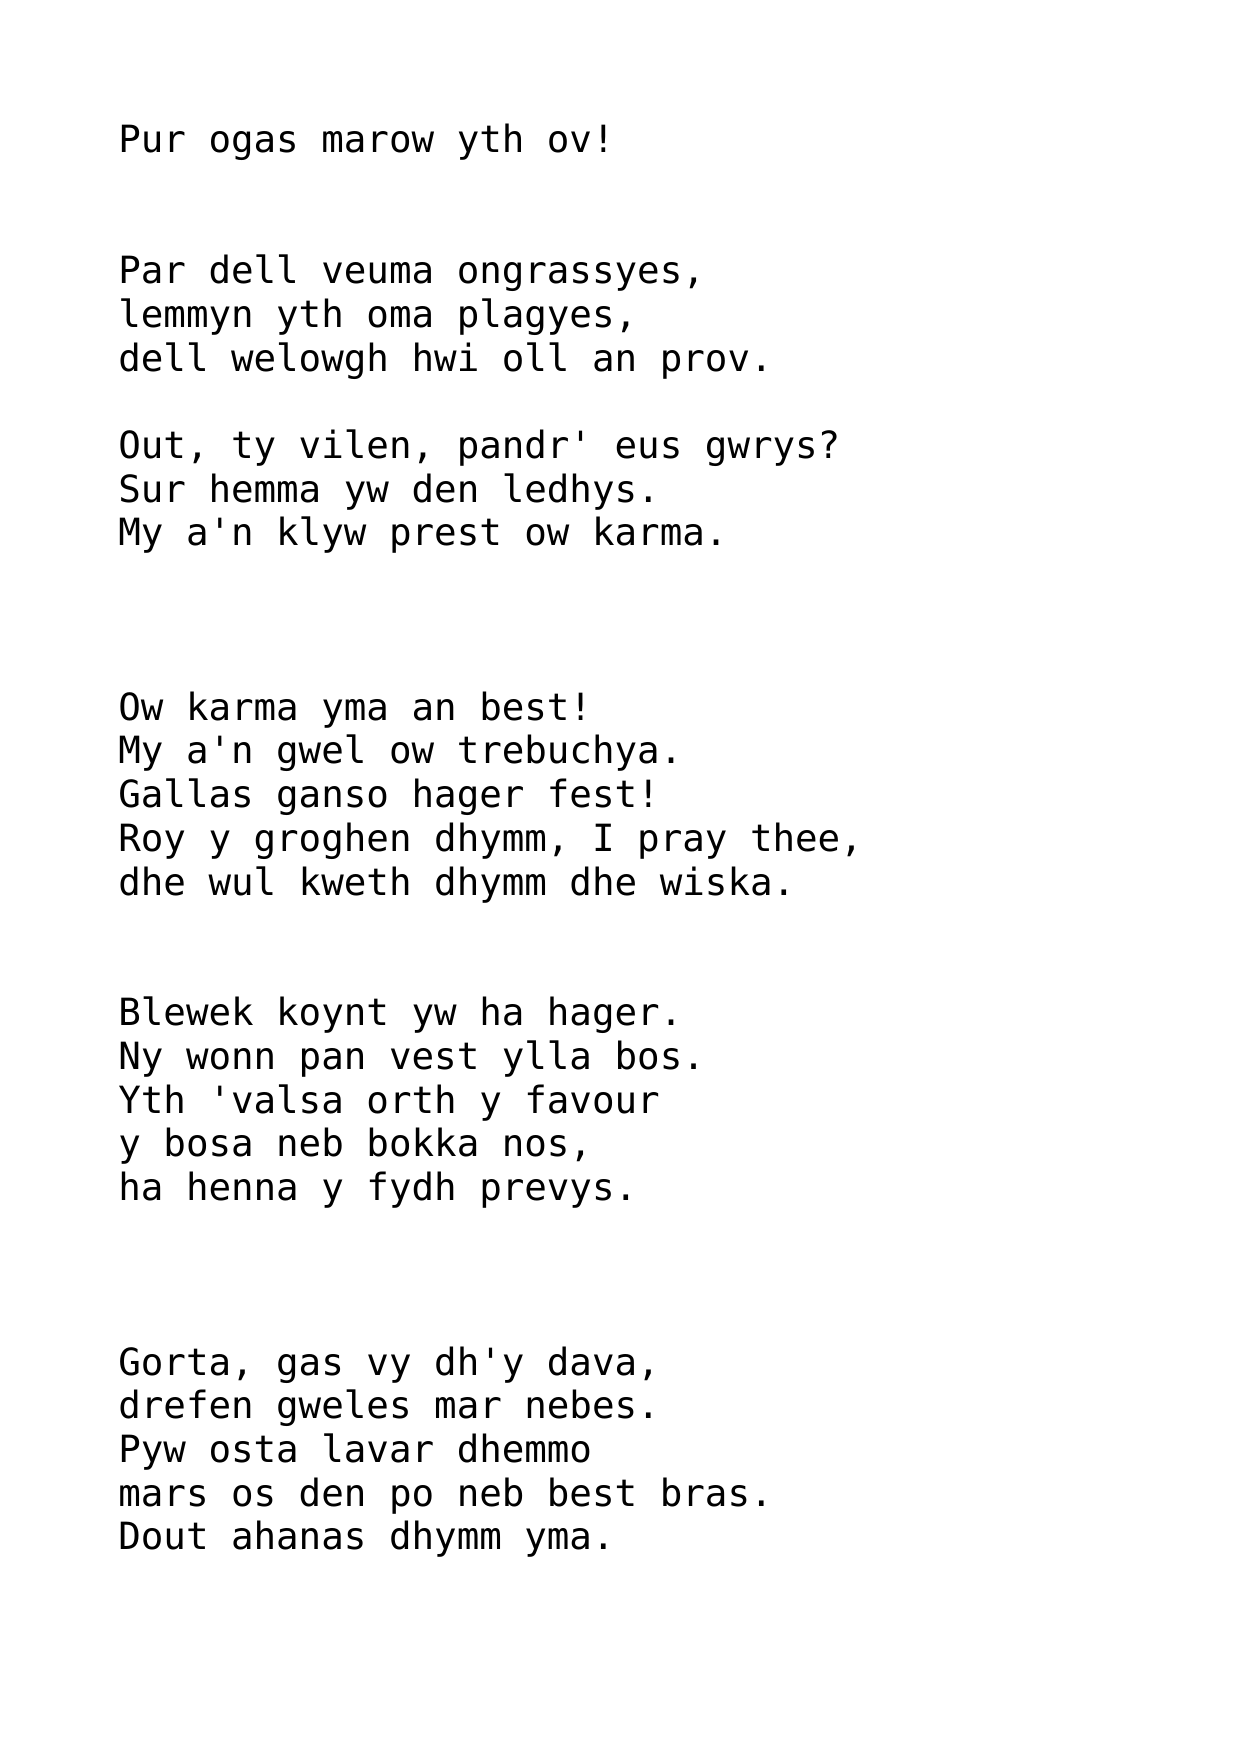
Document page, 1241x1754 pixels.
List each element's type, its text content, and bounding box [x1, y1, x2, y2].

text lemmyn yth oma plagyes, [118, 293, 1122, 336]
text My a'n klyw prest ow karma. [118, 511, 1122, 554]
text Par dell veuma ongrassyes, [118, 249, 1122, 293]
text dhe wul kweth dhymm dhe wiska. [118, 860, 1122, 904]
text Dout ahanas dhymm yma. [118, 1515, 1122, 1558]
text Gallas ganso hager fest! [118, 773, 1122, 816]
text Yth 'valsa orth y favour [118, 1078, 1122, 1122]
text Pur ogas marow yth ov! [118, 118, 1122, 162]
text Gorta, gas vy dh'y dava, [118, 1340, 1122, 1384]
text Blewek koynt yw ha hager. [118, 991, 1122, 1035]
text Sur hemma yw den ledhys. [118, 467, 1122, 511]
text y bosa neb bokka nos, [118, 1122, 1122, 1166]
text ha henna y fydh prevys. [118, 1166, 1122, 1209]
text Ny wonn pan vest ylla bos. [118, 1035, 1122, 1078]
text Ow karma yma an best! [118, 686, 1122, 729]
text Roy y groghen dhymm, I pray thee, [118, 816, 1122, 860]
text drefen gweles mar nebes. [118, 1384, 1122, 1427]
text Out, ty vilen, pandr' eus gwrys? [118, 424, 1122, 467]
text Pyw osta lavar dhemmo [118, 1427, 1122, 1471]
text mars os den po neb best bras. [118, 1471, 1122, 1515]
text My a'n gwel ow trebuchya. [118, 729, 1122, 773]
text dell welowgh hwi oll an prov. [118, 336, 1122, 380]
